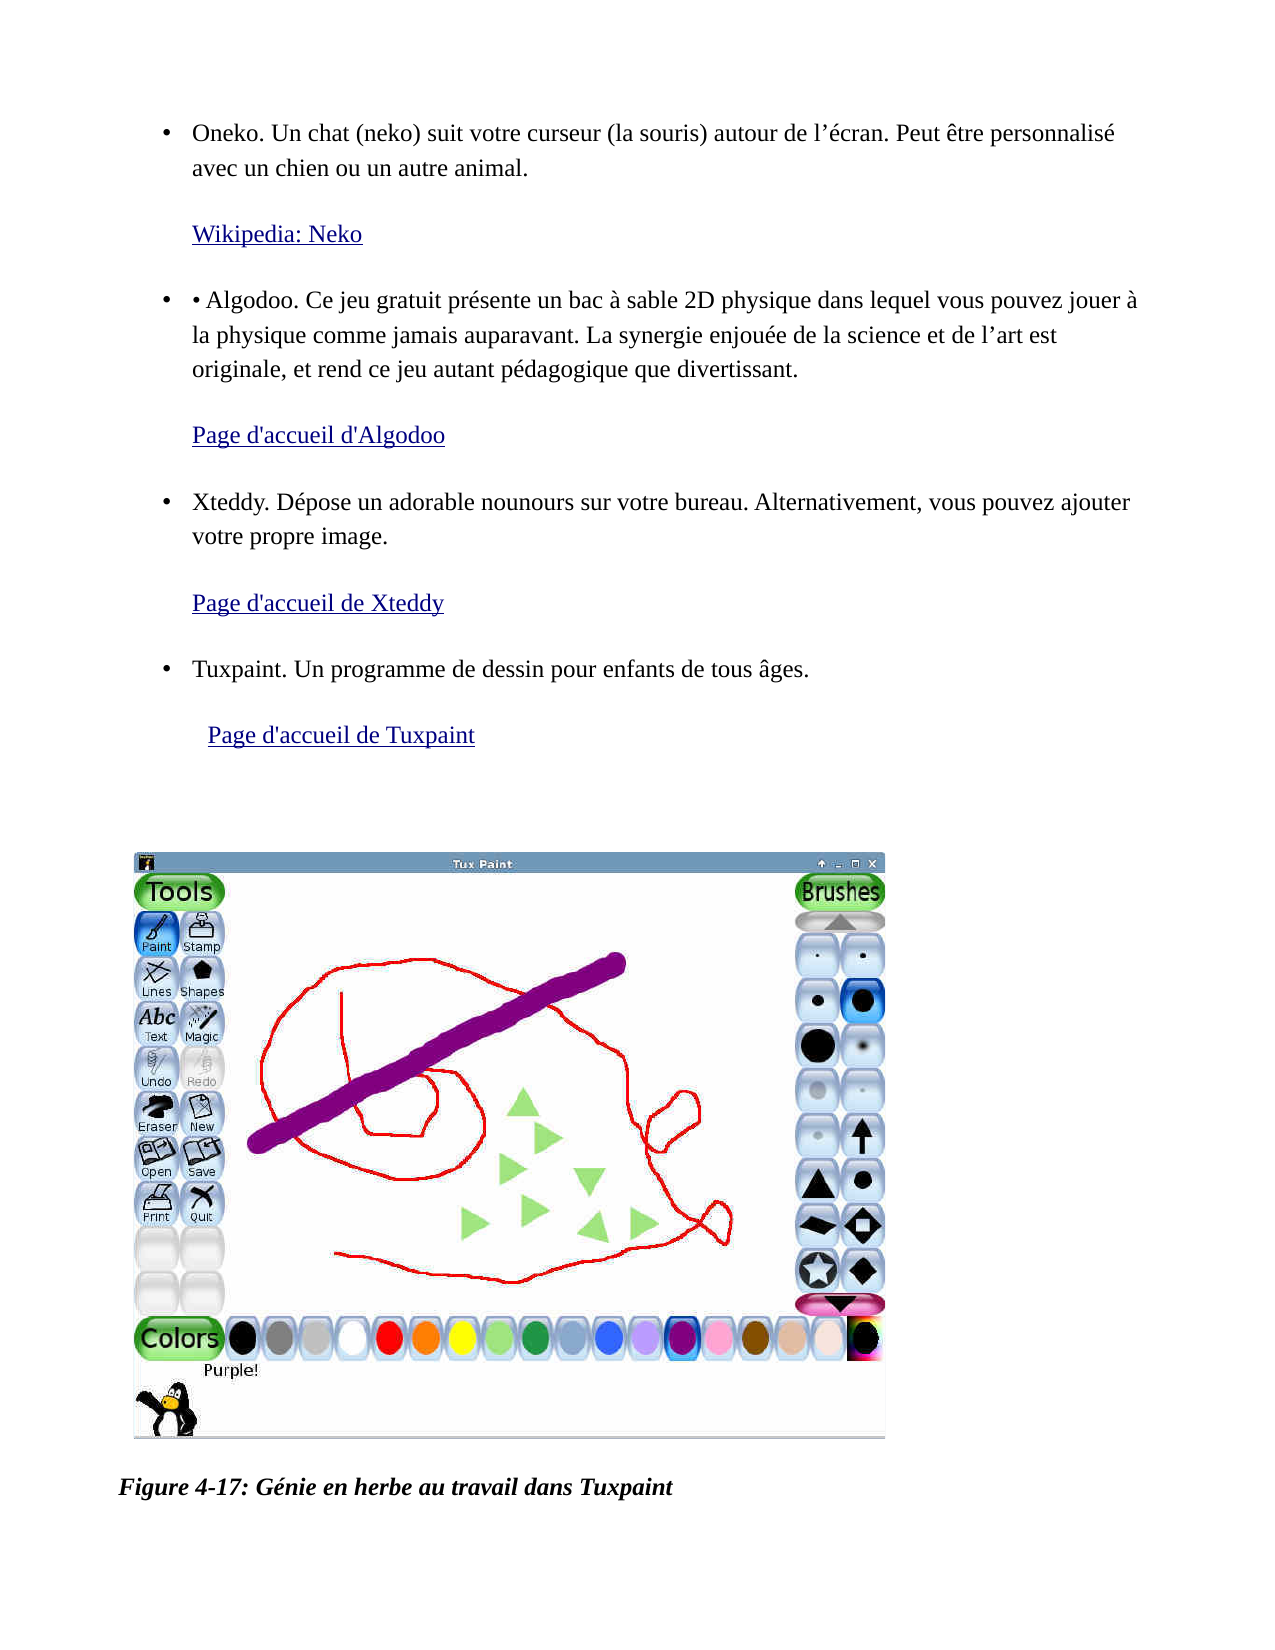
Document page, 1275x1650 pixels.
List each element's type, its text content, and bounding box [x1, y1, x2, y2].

list Page d'accueil de Xteddy [162, 588, 1157, 617]
list Oneko. Un chat (neko) suit votre curseur (la souris) autour de l’écran. Peut être personnalisé avec un chien ou un autre animal. [162, 118, 1157, 181]
list Xteddy. Dépose un adorable nounours sur votre bureau. Alternativement, vous pouvez ajouter votre propre image. [162, 487, 1157, 550]
list Wikipedia: Neko [162, 219, 1157, 248]
list Page d'accueil d'Algodoo [162, 421, 1157, 449]
list Tuxpaint. Un programme de dessin pour enfants de tous âges. [162, 654, 1157, 683]
picture [133, 852, 886, 1439]
text Figure 4-17: Génie en herbe au travail dans Tuxpaint [118, 1472, 1157, 1501]
list • Algodoo. Ce jeu gratuit présente un bac à sable 2D physique dans lequel vous pouvez jouer à la physique comme jamais auparavant. La synergie enjouée de la science et de l’art est originale, et rend ce jeu autant pédagogique que divertissant. [162, 285, 1157, 383]
list Page d'accueil de Tuxpaint [178, 721, 1141, 749]
